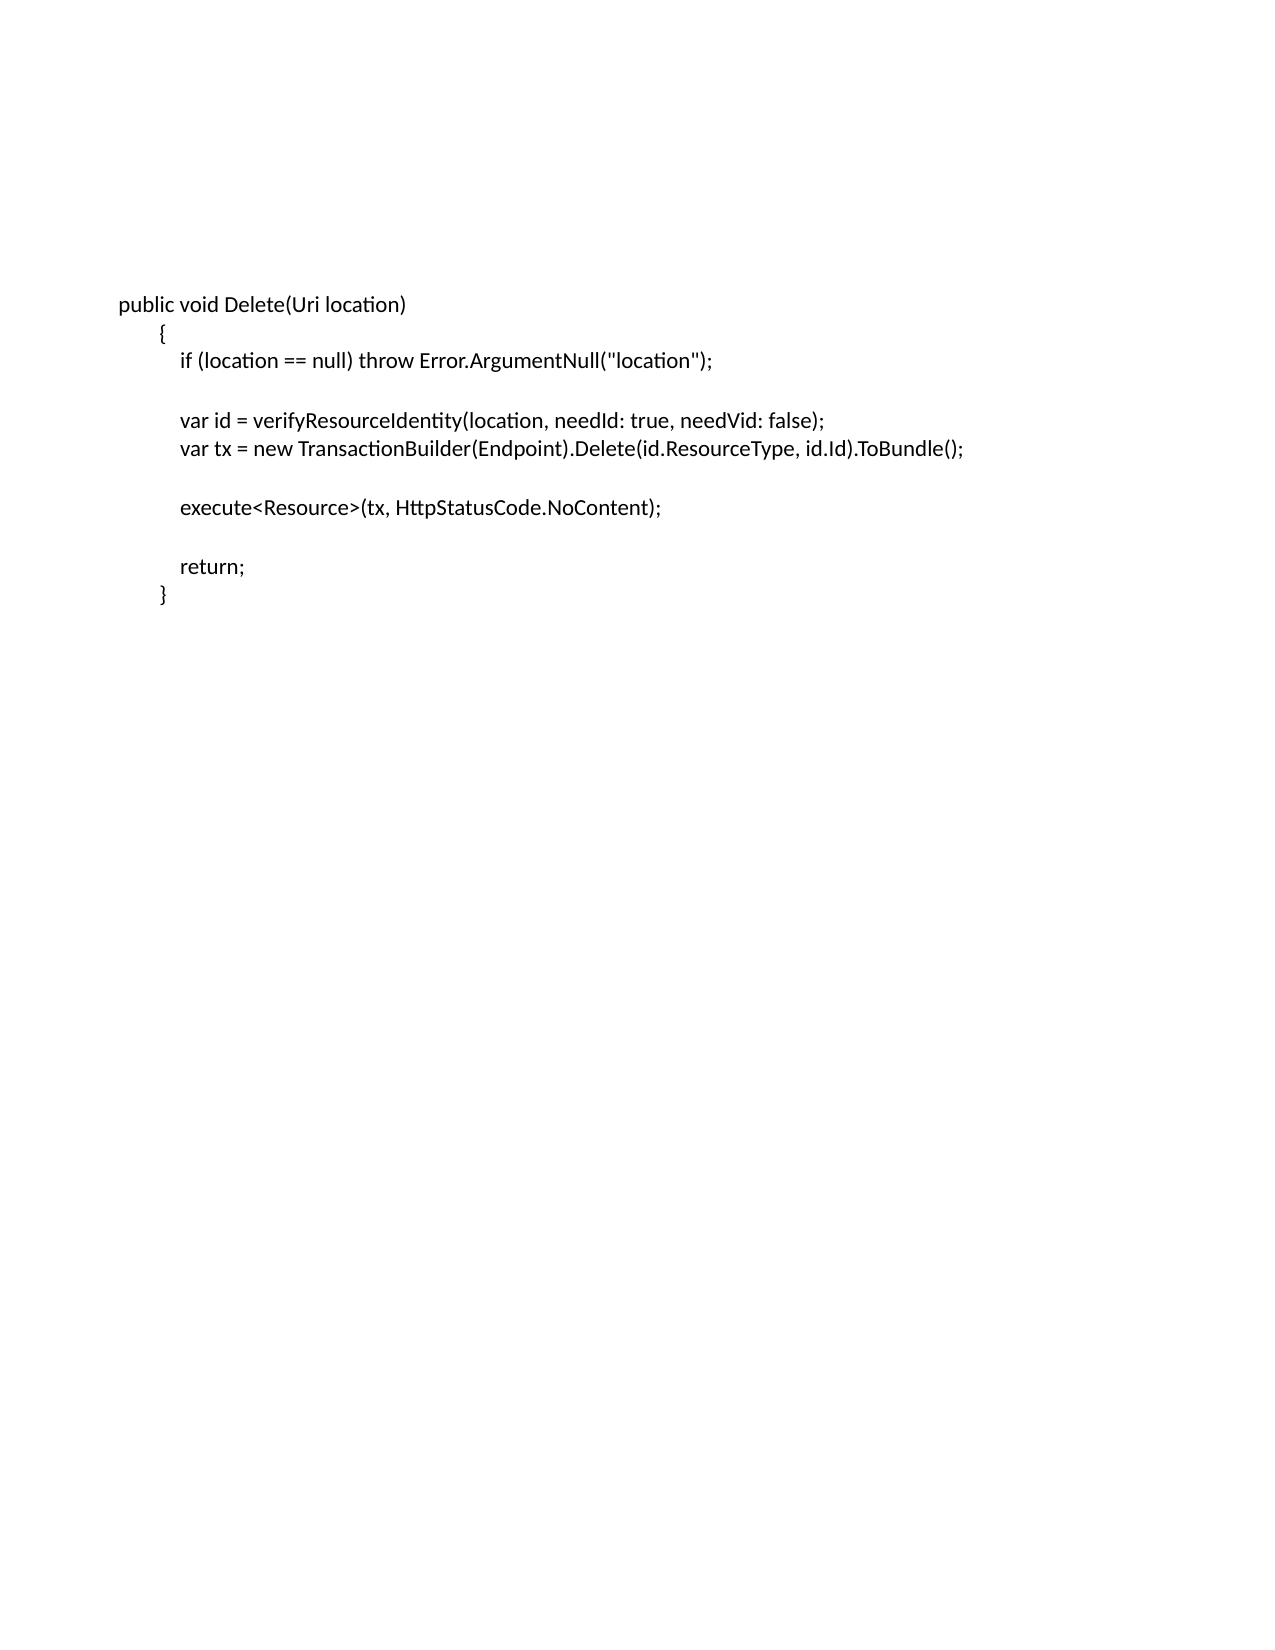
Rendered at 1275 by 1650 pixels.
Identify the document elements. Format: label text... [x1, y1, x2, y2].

text var id = verifyResourceIdentity(location, needId: true, needVid: false); [118, 406, 1157, 434]
text if (location == null) throw Error.ArgumentNull("location"); [118, 347, 1157, 375]
text { [118, 319, 1157, 347]
text return; [118, 552, 1157, 581]
text var tx = new TransactionBuilder(Endpoint).Delete(id.ResourceType, id.Id).ToBundle(); [118, 434, 1157, 462]
text execute<Resource>(tx, HttpStatusCode.NoContent); [118, 493, 1157, 521]
text public void Delete(Uri location) [118, 291, 1157, 319]
text } [118, 581, 1157, 608]
